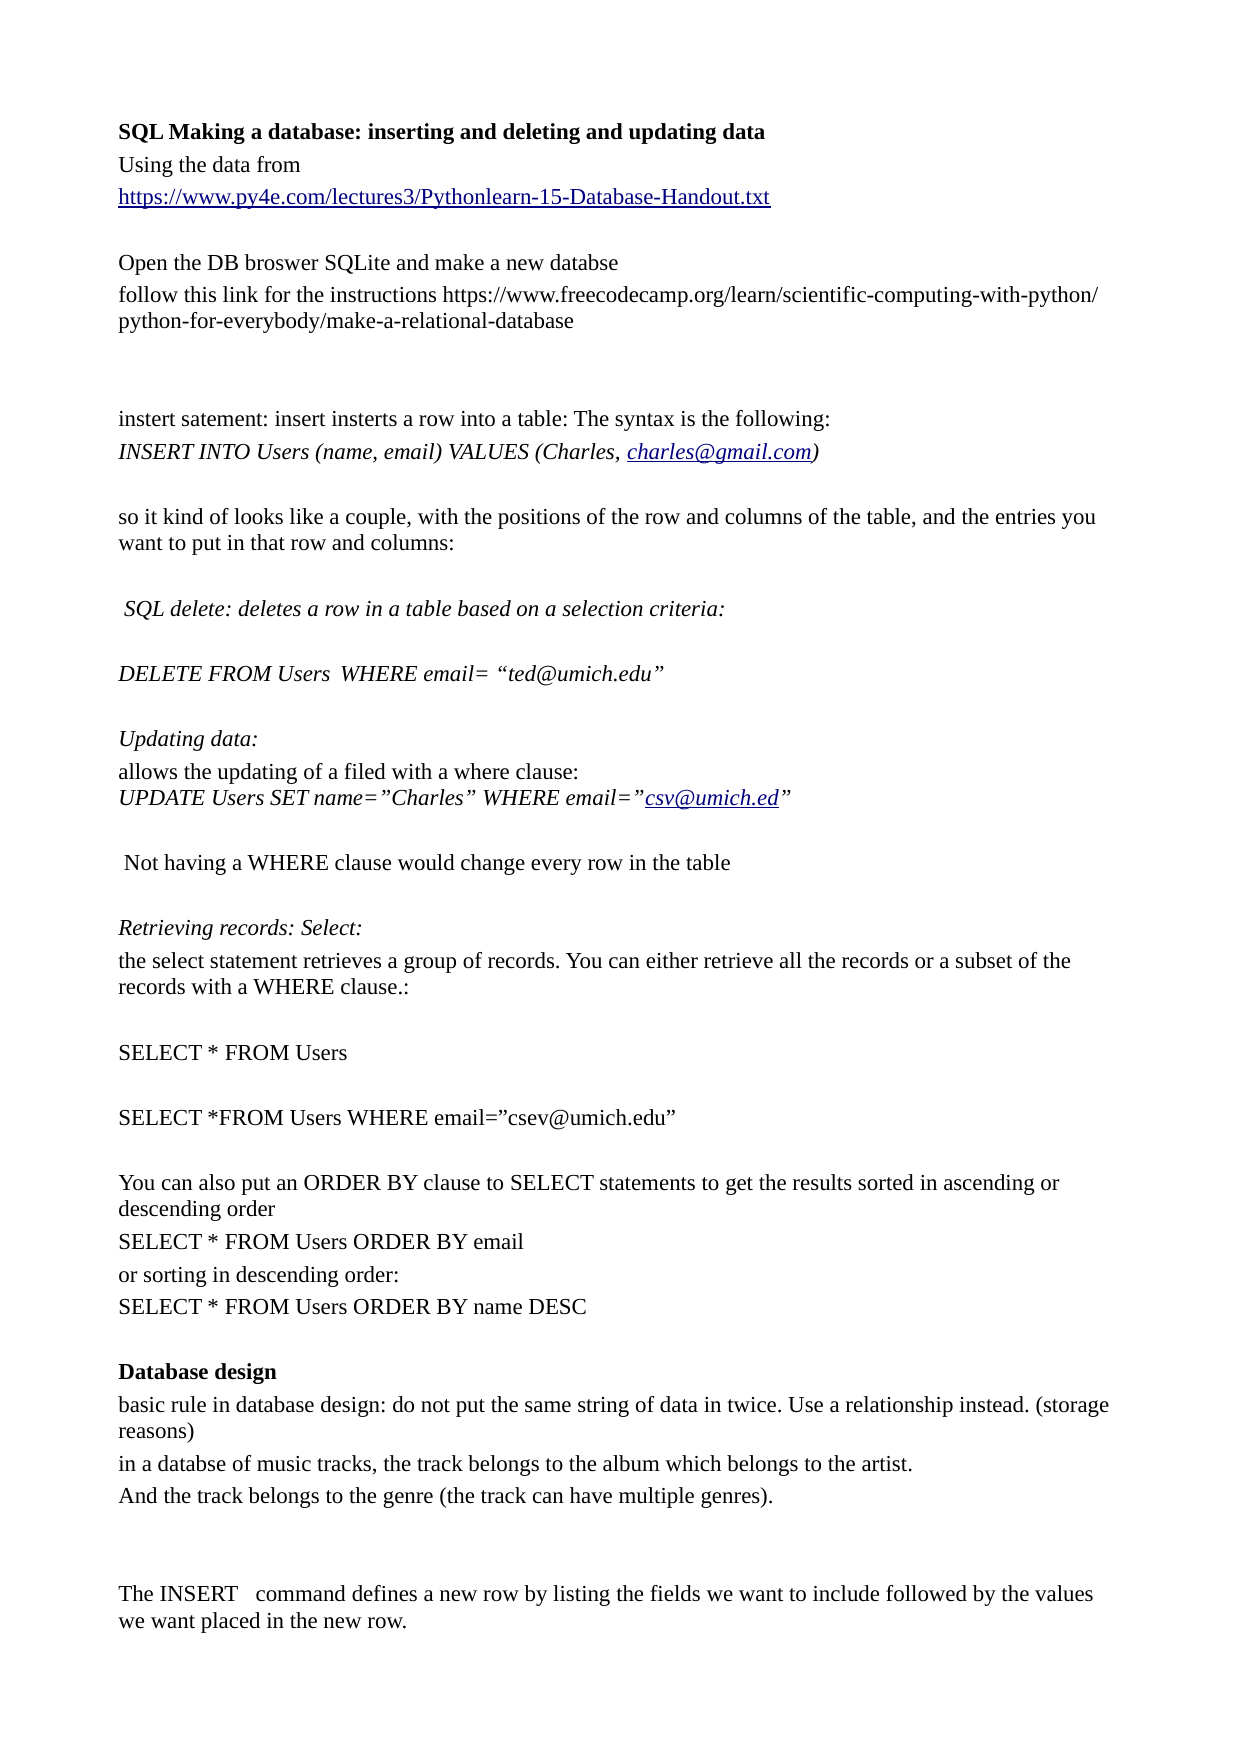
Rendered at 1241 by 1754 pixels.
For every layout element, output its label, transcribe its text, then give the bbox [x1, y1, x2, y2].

text Database design [118, 1358, 1122, 1385]
text SELECT * FROM Users [118, 1039, 1122, 1065]
text allows the updating of a filed with a where clause: UPDATE Users SET name=”Charles” WHERE email=”csv@umich.ed” [118, 758, 1122, 810]
text the select statement retrieves a group of records. You can either retrieve all the records or a subset of the records with a WHERE clause.: [118, 947, 1122, 1000]
text SQL Making a database: inserting and deleting and updating data [118, 118, 1122, 144]
text basic rule in database design: do not put the same string of data in twice. Use a relationship instead. (storage reasons) [118, 1391, 1122, 1444]
text so it kind of looks like a couple, with the positions of the row and columns of the table, and the entries you want to put in that row and columns: [118, 503, 1122, 556]
text SQL delete: deletes a row in a table based on a selection criteria: [118, 595, 1122, 621]
text SELECT * FROM Users ORDER BY name DESC [118, 1293, 1122, 1319]
text Not having a WHERE clause would change every row in the table [118, 849, 1122, 876]
text INSERT INTO Users (name, email) VALUES (Charles, charles@gmail.com) [118, 438, 1122, 464]
text The INSERT command defines a new row by listing the fields we want to include followed by the values we want placed in the new row. [118, 1580, 1122, 1633]
text Open the DB broswer SQLite and make a new databse [118, 248, 1122, 275]
text in a databse of music tracks, the track belongs to the album which belongs to the artist. [118, 1450, 1122, 1476]
text instert satement: insert insterts a row into a table: The syntax is the following: [118, 405, 1122, 432]
text Retrieving records: Select: [118, 914, 1122, 941]
text Updating data: [118, 725, 1122, 751]
text Using the data from [118, 151, 1122, 177]
text You can also put an ORDER BY clause to SELECT statements to get the results sorted in ascending or descending order [118, 1169, 1122, 1222]
text And the track belongs to the genre (the track can have multiple genres). [118, 1483, 1122, 1509]
text DELETE FROM Users WHERE email= “ted@umich.edu” [118, 660, 1122, 686]
text https://www.py4e.com/lectures3/Pythonlearn-15-Database-Handout.txt [118, 183, 1122, 210]
text SELECT * FROM Users ORDER BY email [118, 1228, 1122, 1254]
text SELECT *FROM Users WHERE email=”csev@umich.edu” [118, 1104, 1122, 1130]
text follow this link for the instructions https://www.freecodecamp.org/learn/scientific-computing-with-python/python-for-everybody/make-a-relational-database [118, 281, 1122, 334]
text or sorting in descending order: [118, 1261, 1122, 1287]
